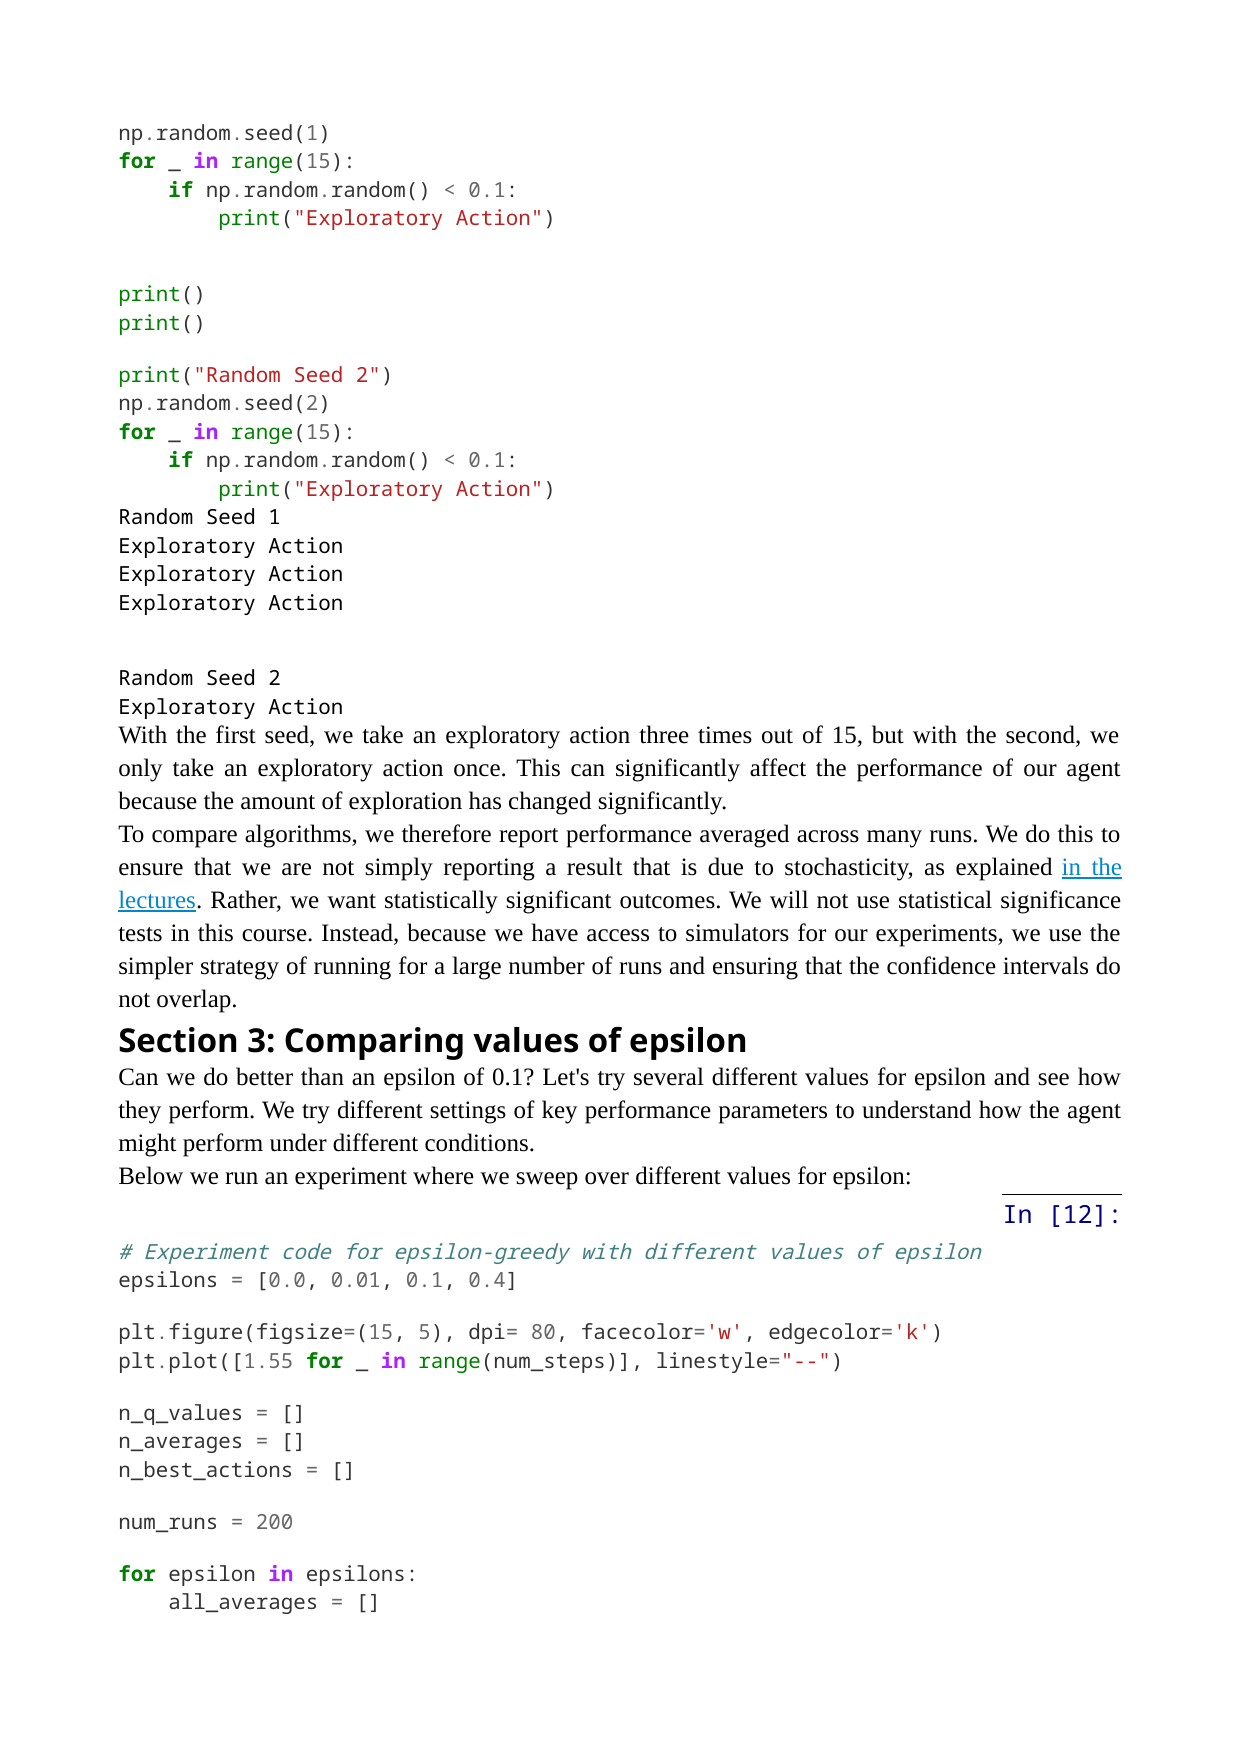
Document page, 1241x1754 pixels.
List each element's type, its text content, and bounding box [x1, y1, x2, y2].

text for _ in range(15): [118, 147, 1122, 175]
text Exploratory Action [118, 531, 1122, 559]
text n_best_actions = [] [118, 1455, 1122, 1483]
text Exploratory Action [118, 588, 1122, 616]
text plt.plot([1.55 for _ in range(num_steps)], linestyle="--") [118, 1346, 1122, 1374]
text Can we do better than an epsilon of 0.1? Let's try several different values for epsilon and see how they perform. We try different settings of key performance parameters to understand how the agent might perform under different conditions. [118, 1062, 1122, 1157]
text With the first seed, we take an exploratory action three times out of 15, but with the second, we only take an exploratory action once. This can significantly affect the performance of our agent because the amount of exploration has changed significantly. [118, 720, 1122, 815]
text plt.figure(figsize=(15, 5), dpi= 80, facecolor='w', edgecolor='k') [118, 1317, 1122, 1346]
text all_averages = [] [118, 1587, 1122, 1616]
text num_runs = 200 [118, 1507, 1122, 1535]
text n_averages = [] [118, 1426, 1122, 1455]
text for epsilon in epsilons: [118, 1559, 1122, 1587]
text print("Exploratory Action") [118, 203, 1122, 232]
text epsilons = [0.0, 0.01, 0.1, 0.4] [118, 1265, 1122, 1294]
text To compare algorithms, we therefore report performance averaged across many runs. We do this to ensure that we are not simply reporting a result that is due to stochasticity, as explained in the lectures. Rather, we want statistically significant outcomes. We will not use statistical significance tests in this course. Instead, because we have access to simulators for our experiments, we use the simpler strategy of running for a large number of runs and ensuring that the confidence intervals do not overlap. [118, 819, 1122, 1013]
text # Experiment code for epsilon-greedy with different values of epsilon [118, 1237, 1122, 1265]
subtitle Section 3: Comparing values of epsilon [118, 1017, 1122, 1062]
text Exploratory Action [118, 559, 1122, 588]
text np.random.seed(1) [118, 118, 1122, 147]
text if np.random.random() < 0.1: [118, 175, 1122, 203]
text Below we run an experiment where we sweep over different values for epsilon: [118, 1161, 1122, 1190]
text print("Random Seed 2") [118, 360, 1122, 388]
text Random Seed 1 [118, 502, 1122, 531]
text n_q_values = [] [118, 1398, 1122, 1426]
text if np.random.random() < 0.1: [118, 445, 1122, 474]
text print() [118, 308, 1122, 336]
text In [12]: [118, 1194, 1122, 1231]
text print() [118, 279, 1122, 308]
text print("Exploratory Action") [118, 474, 1122, 502]
text np.random.seed(2) [118, 388, 1122, 417]
text for _ in range(15): [118, 417, 1122, 445]
text Exploratory Action [118, 692, 1122, 720]
text Random Seed 2 [118, 663, 1122, 692]
